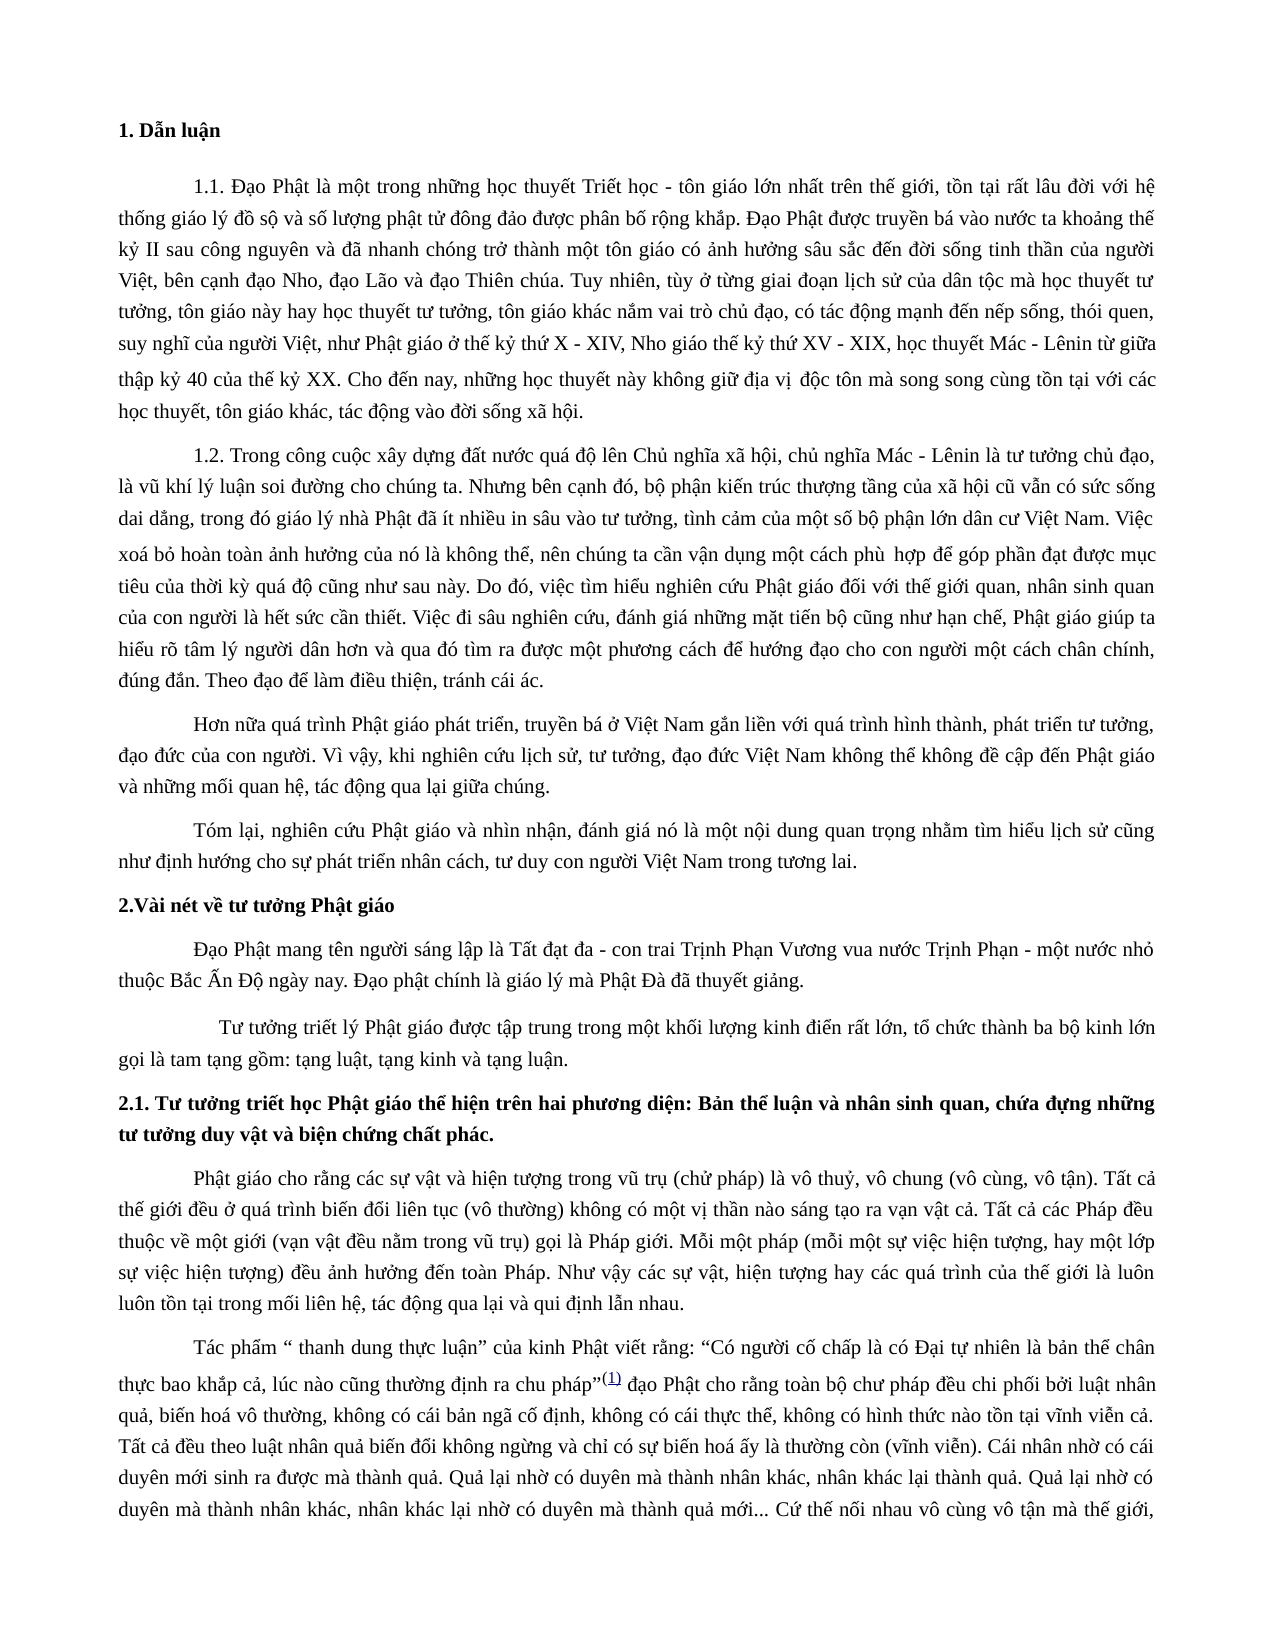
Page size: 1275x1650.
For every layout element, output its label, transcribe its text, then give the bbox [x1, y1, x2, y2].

text 1.2. Trong công cuộc xây dựng đất nước quá độ lên Chủ nghĩa xã hội, chủ nghĩa Mác - Lênin là tư tưởng chủ đạo, là vũ khí lý luận soi đường cho chúng ta. Nhưng bên cạnh đó, bộ phận kiến trúc thượng tầng của xã hội cũ vẫn có sức sống dai dẳng, trong đó giáo lý nhà Phật đã ít nhiều in sâu vào tư tưởng, tình cảm của một số bộ phận lớn dân cư Việt Nam. Việc xoá bỏ hoàn toàn ảnh hưởng của nó là không thể, nên chúng ta cần vận dụng một cách phù hợp để góp phần đạt được mục tiêu của thời kỳ quá độ cũng như sau này. Do đó, việc tìm hiểu nghiên cứu Phật giáo đối với thế giới quan, nhân sinh quan của con người là hết sức cần thiết. Việc đi sâu nghiên cứu, đánh giá những mặt tiến bộ cũng như hạn chế, Phật giáo giúp ta hiểu rõ tâm lý người dân hơn và qua đó tìm ra được một phương cách để hướng đạo cho con người một cách chân chính, đúng đắn. Theo đạo để làm điều thiện, tránh cái ác. [118, 443, 1157, 692]
text Đạo Phật mang tên người sáng lập là Tất đạt đa - con trai Trịnh Phạn Vương vua nước Trịnh Phạn - một nước nhỏ thuộc Bắc Ấn Độ ngày nay. Đạo phật chính là giáo lý mà Phật Đà đã thuyết giảng. [118, 936, 1157, 992]
text 1. Dẫn luận [118, 118, 1157, 142]
text 2.Vài nét về tư tưởng Phật giáo [118, 893, 1157, 917]
text Tóm lại, nghiên cứu Phật giáo và nhìn nhận, đánh giá nó là một nội dung quan trọng nhằm tìm hiểu lịch sử cũng như định hướng cho sự phát triển nhân cách, tư duy con người Việt Nam trong tương lai. [118, 818, 1157, 873]
text Hơn nữa quá trình Phật giáo phát triển, truyền bá ở Việt Nam gắn liền với quá trình hình thành, phát triển tư tưởng, đạo đức của con người. Vì vậy, khi nghiên cứu lịch sử, tư tưởng, đạo đức Việt Nam không thể không đề cập đến Phật giáo và những mối quan hệ, tác động qua lại giữa chúng. [118, 711, 1157, 798]
text Tư tưởng triết lý Phật giáo được tập trung trong một khối lượng kinh điển rất lớn, tổ chức thành ba bộ kinh lớn gọi là tam tạng gồm: tạng luật, tạng kinh và tạng luận. [118, 1011, 1157, 1071]
text Tác phẩm “ thanh dung thực luận” của kinh Phật viết rằng: “Có người cố chấp là có Đại tự nhiên là bản thể chân thực bao khắp cả, lúc nào cũng thường định ra chu pháp”(1) đạo Phật cho rằng toàn bộ chư pháp đều chi phối bởi luật nhân quả, biến hoá vô thường, không có cái bản ngã cố định, không có cái thực thể, không có hình thức nào tồn tại vĩnh viễn cả. Tất cả đều theo luật nhân quả biến đổi không ngừng và chỉ có sự biến hoá ấy là thường còn (vĩnh viễn). Cái nhân nhờ có cái duyên mới sinh ra được mà thành quả. Quả lại nhờ có duyên mà thành nhân khác, nhân khác lại thành quả. Quả lại nhờ có duyên mà thành nhân khác, nhân khác lại nhờ có duyên mà thành quả mới... Cứ thế nối nhau vô cùng vô tận mà thế giới, [118, 1335, 1157, 1521]
text 2.1. Tư tưởng triết học Phật giáo thể hiện trên hai phương diện: Bản thể luận và nhân sinh quan, chứa đựng những tư tưởng duy vật và biện chứng chất phác. [118, 1091, 1157, 1146]
text 1.1. Đạo Phật là một trong những học thuyết Triết học - tôn giáo lớn nhất trên thế giới, tồn tại rất lâu đời với hệ thống giáo lý đồ sộ và số lượng phật tử đông đảo được phân bố rộng khắp. Đạo Phật được truyền bá vào nước ta khoảng thế kỷ II sau công nguyên và đã nhanh chóng trở thành một tôn giáo có ảnh hưởng sâu sắc đến đời sống tinh thần của người Việt, bên cạnh đạo Nho, đạo Lão và đạo Thiên chúa. Tuy nhiên, tùy ở từng giai đoạn lịch sử của dân tộc mà học thuyết tư tưởng, tôn giáo này hay học thuyết tư tưởng, tôn giáo khác nắm vai trò chủ đạo, có tác động mạnh đến nếp sống, thói quen, suy nghĩ của người Việt, như Phật giáo ở thế kỷ thứ X - XIV, Nho giáo thế kỷ thứ XV - XIX, học thuyết Mác - Lênin từ giữa thập kỷ 40 của thế kỷ XX. Cho đến nay, những học thuyết này không giữ địa vị độc tôn mà song song cùng tồn tại với các học thuyết, tôn giáo khác, tác động vào đời sống xã hội. [118, 174, 1157, 423]
text Phật giáo cho rằng các sự vật và hiện tượng trong vũ trụ (chử pháp) là vô thuỷ, vô chung (vô cùng, vô tận). Tất cả thế giới đều ở quá trình biến đổi liên tục (vô thường) không có một vị thần nào sáng tạo ra vạn vật cả. Tất cả các Pháp đều thuộc về một giới (vạn vật đều nằm trong vũ trụ) gọi là Pháp giới. Mỗi một pháp (mỗi một sự việc hiện tượng, hay một lớp sự việc hiện tượng) đều ảnh hưởng đến toàn Pháp. Như vậy các sự vật, hiện tượng hay các quá trình của thế giới là luôn luôn tồn tại trong mối liên hệ, tác động qua lại và qui định lẫn nhau. [118, 1166, 1157, 1315]
